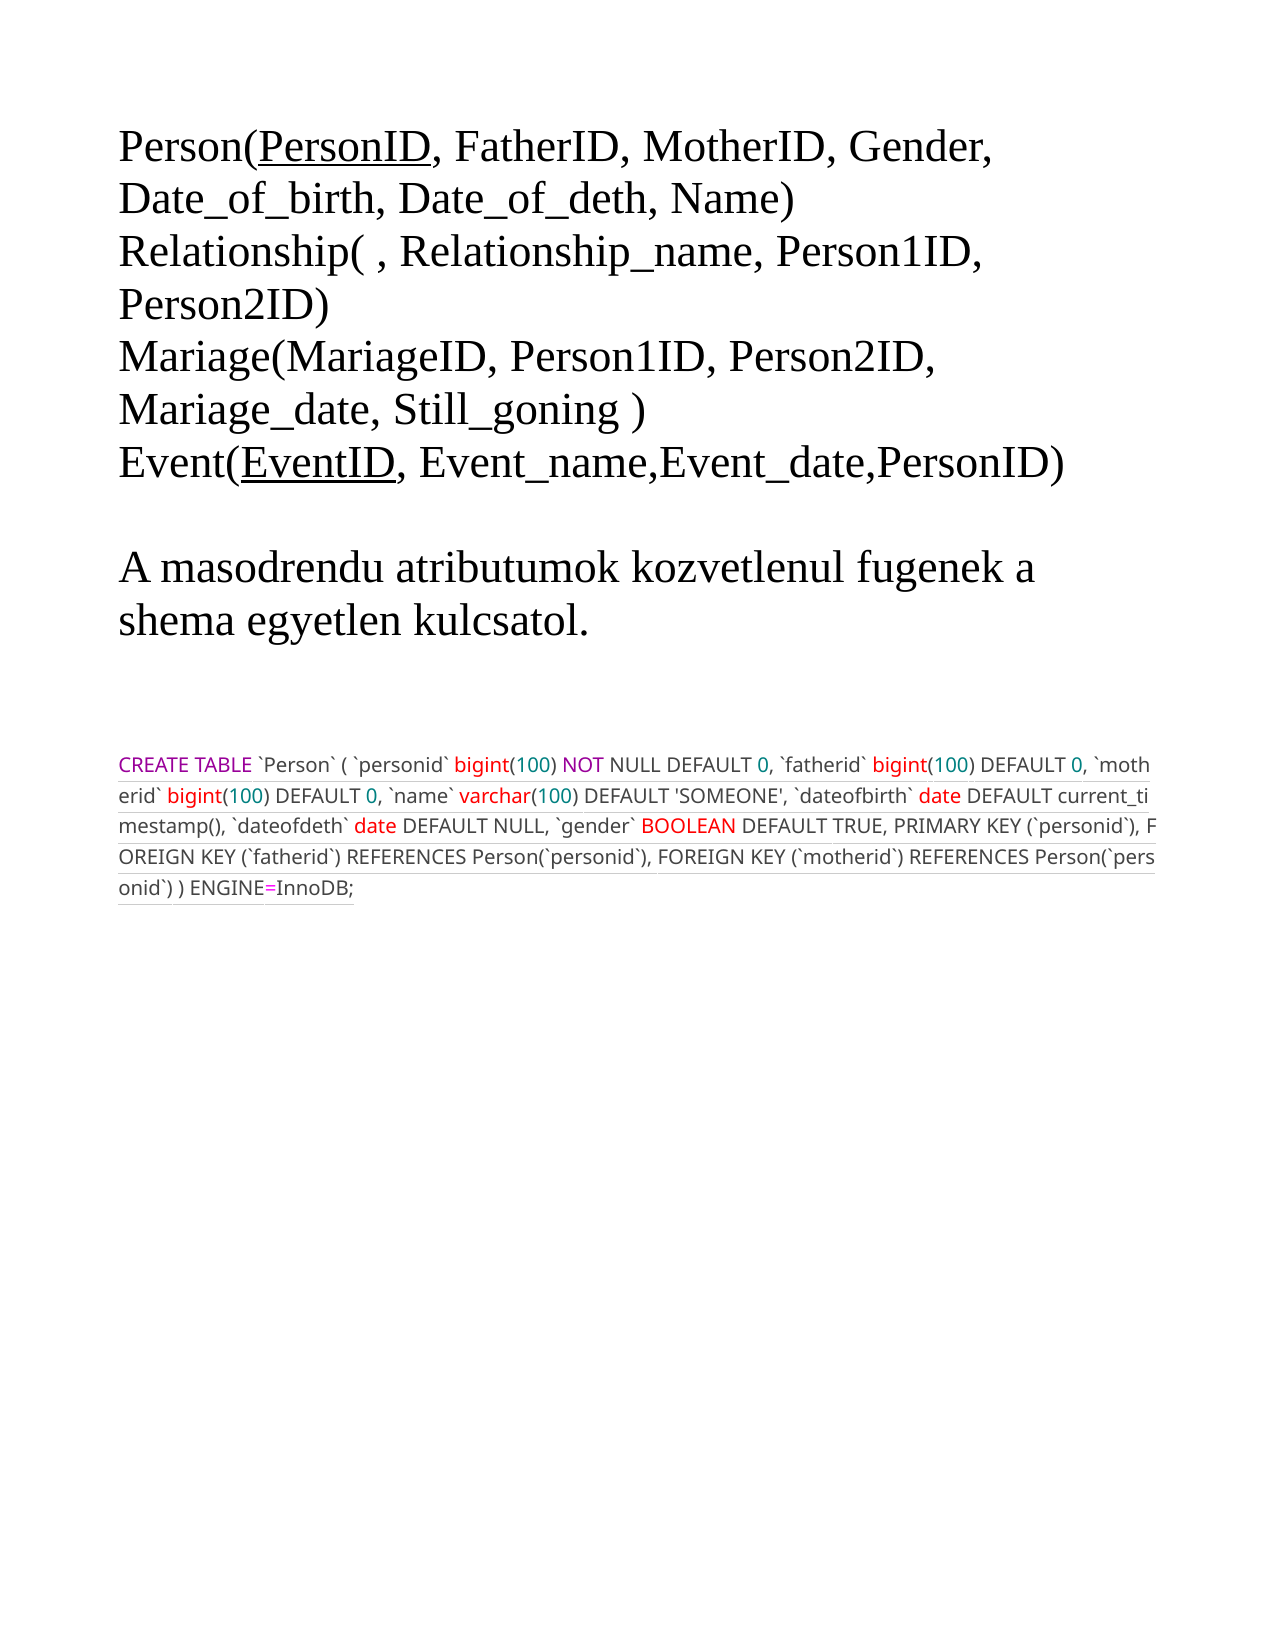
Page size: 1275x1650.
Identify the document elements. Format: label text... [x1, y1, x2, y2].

text Event(EventID, Event_name,Event_date,PersonID) [118, 434, 1157, 487]
text CREATE TABLE `Person` ( `personid` bigint(100) NOT NULL DEFAULT 0, `fatherid` bigint(100) DEFAULT 0, `motherid` bigint(100) DEFAULT 0, `name` varchar(100) DEFAULT 'SOMEONE', `dateofbirth` date DEFAULT current_timestamp(), `dateofdeth` date DEFAULT NULL, `gender` BOOLEAN DEFAULT TRUE, PRIMARY KEY (`personid`), F [118, 751, 1157, 843]
text Person(PersonID, FatherID, MotherID, Gender, Date_of_birth, Date_of_deth, Name) [118, 118, 1157, 223]
text OREIGN KEY (`fatherid`) REFERENCES Person(`personid`), FOREIGN KEY (`motherid`) REFERENCES Person(`personid`) ) ENGINE=InnoDB; [118, 844, 1157, 904]
text Mariage(MariageID, Person1ID, Person2ID, Mariage_date, Still_goning ) [118, 329, 1157, 434]
text A masodrendu atributumok kozvetlenul fugenek a shema egyetlen kulcsatol. [118, 540, 1157, 645]
text Relationship( , Relationship_name, Person1ID, Person2ID) [118, 223, 1157, 329]
